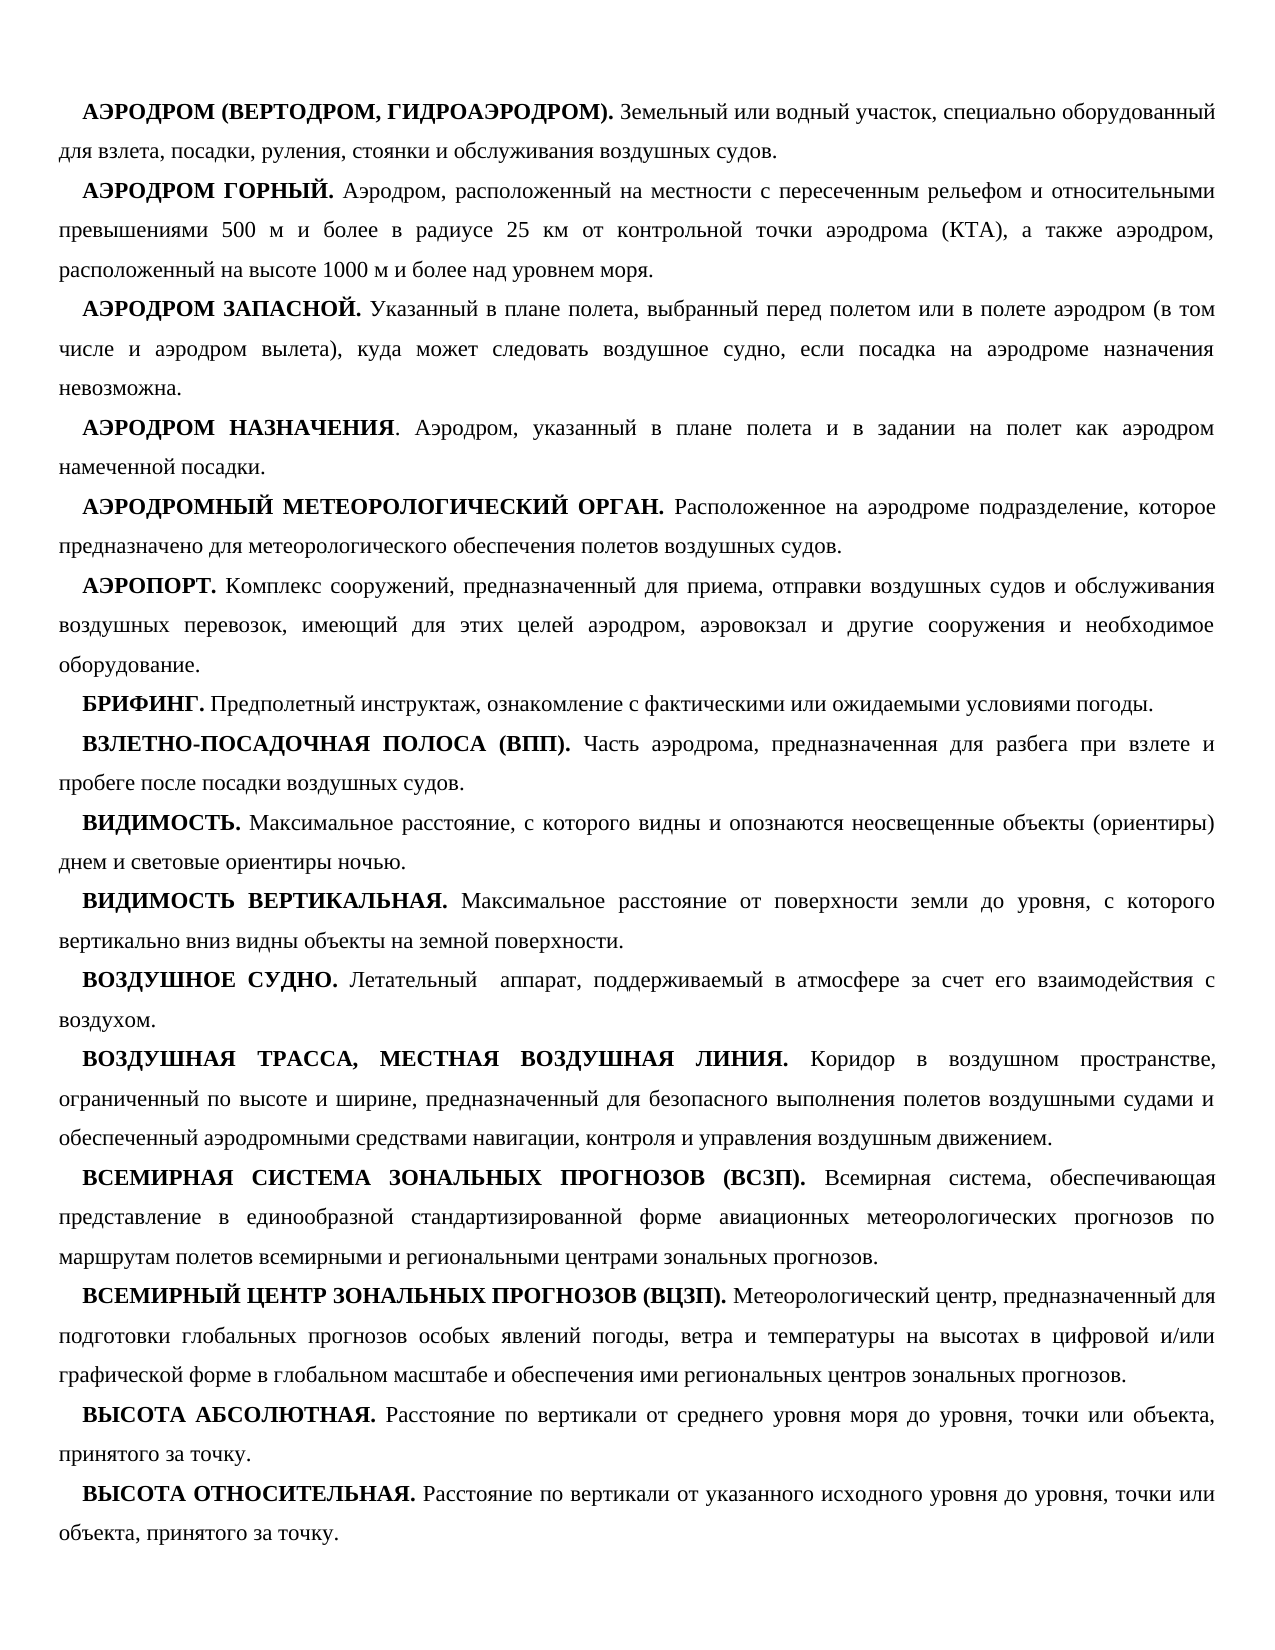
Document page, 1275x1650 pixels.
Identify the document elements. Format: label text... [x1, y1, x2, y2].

text ВОЗДУШНАЯ ТРАССА, МЕСТНАЯ ВОЗДУШНАЯ ЛИНИЯ. Коридор в воздушном пространстве, ограниченный по высоте и ширине, предназначенный для безопасного выполнения полетов воздушными судами и обеспеченный аэродромными средствами навигации, контроля и управления воздушным движением. [58, 1046, 1216, 1151]
text АЭРОДРОМ НАЗНАЧЕНИЯ. Аэродром, указанный в плане полета и в задании на полет как аэродром намеченной посадки. [58, 414, 1216, 480]
text ВЫСОТА АБСОЛЮТНАЯ. Расстояние по вертикали от среднего уровня моря до уровня, точки или объекта, принятого за точку. [58, 1401, 1216, 1467]
text АЭРОДРОМ ГОРНЫЙ. Аэродром, расположенный на местности с пересеченным рельефом и относительными превышениями 500 м и более в радиусе 25 км от контрольной точки аэродрома (КТА), а также аэродром, расположенный на высоте 1000 м и более над уровнем моря. [58, 177, 1216, 282]
text ВИДИМОСТЬ. Максимальное расстояние, с которого видны и опознаются неосвещенные объекты (ориентиры) днем и световые ориентиры ночью. [58, 809, 1216, 874]
text АЭРОПОРТ. Комплекс сооружений, предназначенный для приема, отправки воздушных судов и обслуживания воздушных перевозок, имеющий для этих целей аэродром, аэровокзал и другие сооружения и необходимое оборудование. [58, 572, 1216, 677]
text ВСЕМИРНАЯ СИСТЕМА ЗОНАЛЬНЫХ ПРОГНОЗОВ (ВСЗП). Всемирная система, обеспечивающая представление в единообразной стандартизированной форме авиационных метеорологических прогнозов по маршрутам полетов всемирными и региональными центрами зональных прогнозов. [58, 1164, 1216, 1269]
text АЭРОДРОМ ЗАПАСНОЙ. Указанный в плане полета, выбранный перед полетом или в полете аэродром (в том числе и аэродром вылета), куда может следовать воздушное судно, если посадка на аэродроме назначения невозможна. [58, 295, 1216, 401]
text БРИФИНГ. Предполетный инструктаж, ознакомление с фактическими или ожидаемыми условиями погоды. [58, 690, 1216, 717]
text ВОЗДУШНОЕ СУДНО. Летательный аппарат, поддерживаемый в атмосфере за счет его взаимодействия с воздухом. [58, 967, 1216, 1032]
text ВСЕМИРНЫЙ ЦЕНТР ЗОНАЛЬНЫХ ПРОГНОЗОВ (ВЦЗП). Метеорологический центр, предназначенный для подготовки глобальных прогнозов особых явлений погоды, ветра и температуры на высотах в цифровой и/или графической форме в глобальном масштабе и обеспечения ими региональных центров зональных прогнозов. [58, 1282, 1216, 1388]
text ВЫСОТА ОТНОСИТЕЛЬНАЯ. Расстояние по вертикали от указанного исходного уровня до уровня, точки или объекта, принятого за точку. [58, 1480, 1216, 1546]
text ВЗЛЕТНО-ПОСАДОЧНАЯ ПОЛОСА (ВПП). Часть аэродрома, предназначенная для разбега при взлете и пробеге после посадки воздушных судов. [58, 730, 1216, 796]
text ВИДИМОСТЬ ВЕРТИКАЛЬНАЯ. Максимальное расстояние от поверхности земли до уровня, с которого вертикально вниз видны объекты на земной поверхности. [58, 888, 1216, 953]
text АЭРОДРОМНЫЙ МЕТЕОРОЛОГИЧЕСКИЙ ОРГАН. Расположенное на аэродроме подразделение, которое предназначено для метеорологического обеспечения полетов воздушных судов. [58, 493, 1216, 559]
text АЭРОДРОМ (ВЕРТОДРОМ, ГИДРОАЭРОДРОМ). Земельный или водный участок, специально оборудованный для взлета, посадки, руления, стоянки и обслуживания воздушных судов. [58, 98, 1216, 164]
